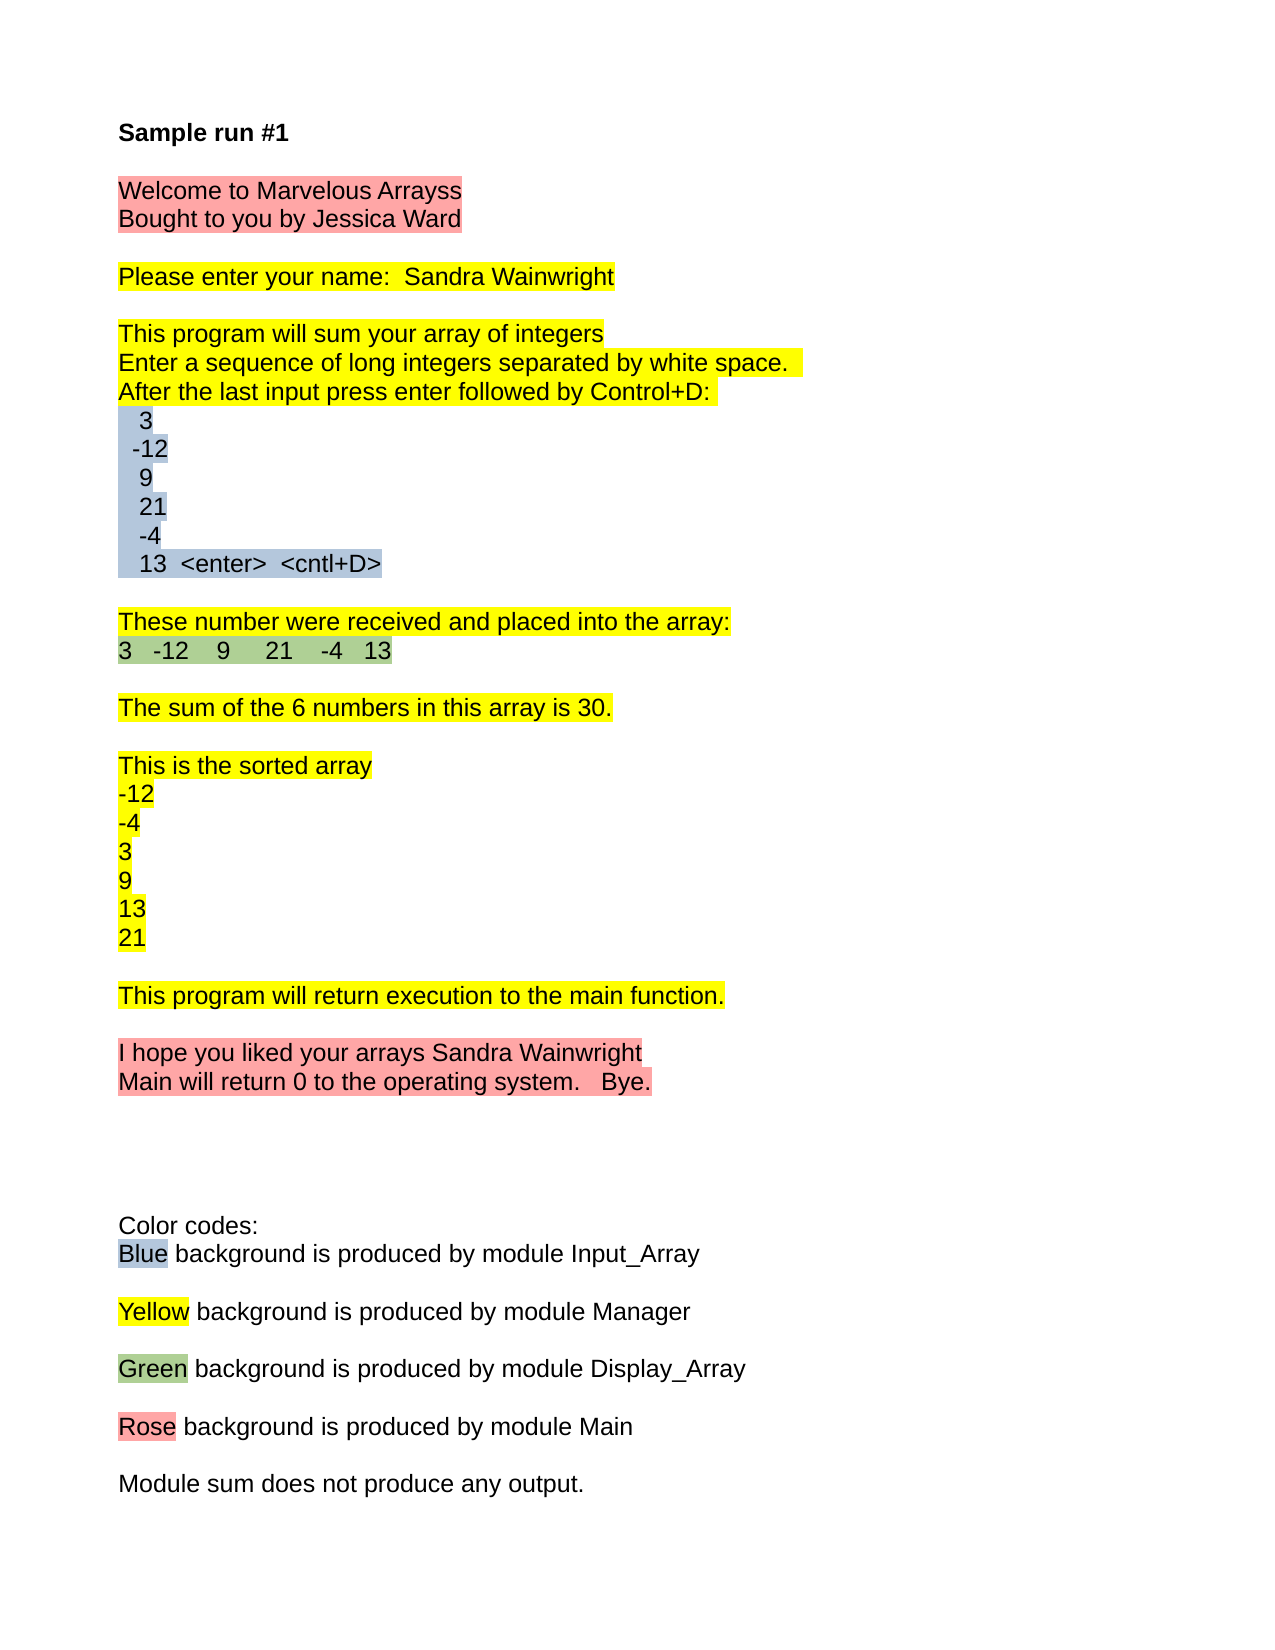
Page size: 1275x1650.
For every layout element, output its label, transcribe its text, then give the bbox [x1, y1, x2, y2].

text Yellow background is produced by module Manager [118, 1297, 1157, 1326]
text Welcome to Marvelous Arrayss [118, 176, 1157, 204]
text Module sum does not produce any output. [118, 1469, 1157, 1498]
text 3 [118, 837, 1157, 866]
text Bought to you by Jessica Ward [118, 204, 1157, 233]
text After the last input press enter followed by Control+D: [118, 377, 1157, 406]
text 21 [118, 492, 1157, 521]
text -4 [118, 521, 1157, 549]
text Color codes: [118, 1211, 1157, 1239]
text 3 [118, 406, 1157, 434]
text The sum of the 6 numbers in this array is 30. [118, 693, 1157, 722]
text 13 [118, 894, 1157, 923]
text Green background is produced by module Display_Array [118, 1354, 1157, 1383]
text -4 [118, 808, 1157, 837]
text Enter a sequence of long integers separated by white space. [118, 348, 1157, 377]
text -12 [118, 779, 1157, 808]
text These number were received and placed into the array: [118, 607, 1157, 636]
text Please enter your name: Sandra Wainwright [118, 262, 1157, 291]
text This program will sum your array of integers [118, 319, 1157, 348]
text This is the sorted array [118, 751, 1157, 779]
text 9 [118, 866, 1157, 894]
text 3 -12 9 21 -4 13 [118, 636, 1157, 664]
text 13 <enter> <cntl+D> [118, 549, 1157, 578]
text Rose background is produced by module Main [118, 1412, 1157, 1441]
text Sample run #1 [118, 118, 1157, 147]
text 9 [118, 463, 1157, 492]
text This program will return execution to the main function. [118, 981, 1157, 1009]
text 21 [118, 923, 1157, 952]
text I hope you liked your arrays Sandra Wainwright [118, 1038, 1157, 1067]
text -12 [118, 434, 1157, 463]
text Blue background is produced by module Input_Array [118, 1239, 1157, 1268]
text Main will return 0 to the operating system. Bye. [118, 1067, 1157, 1096]
